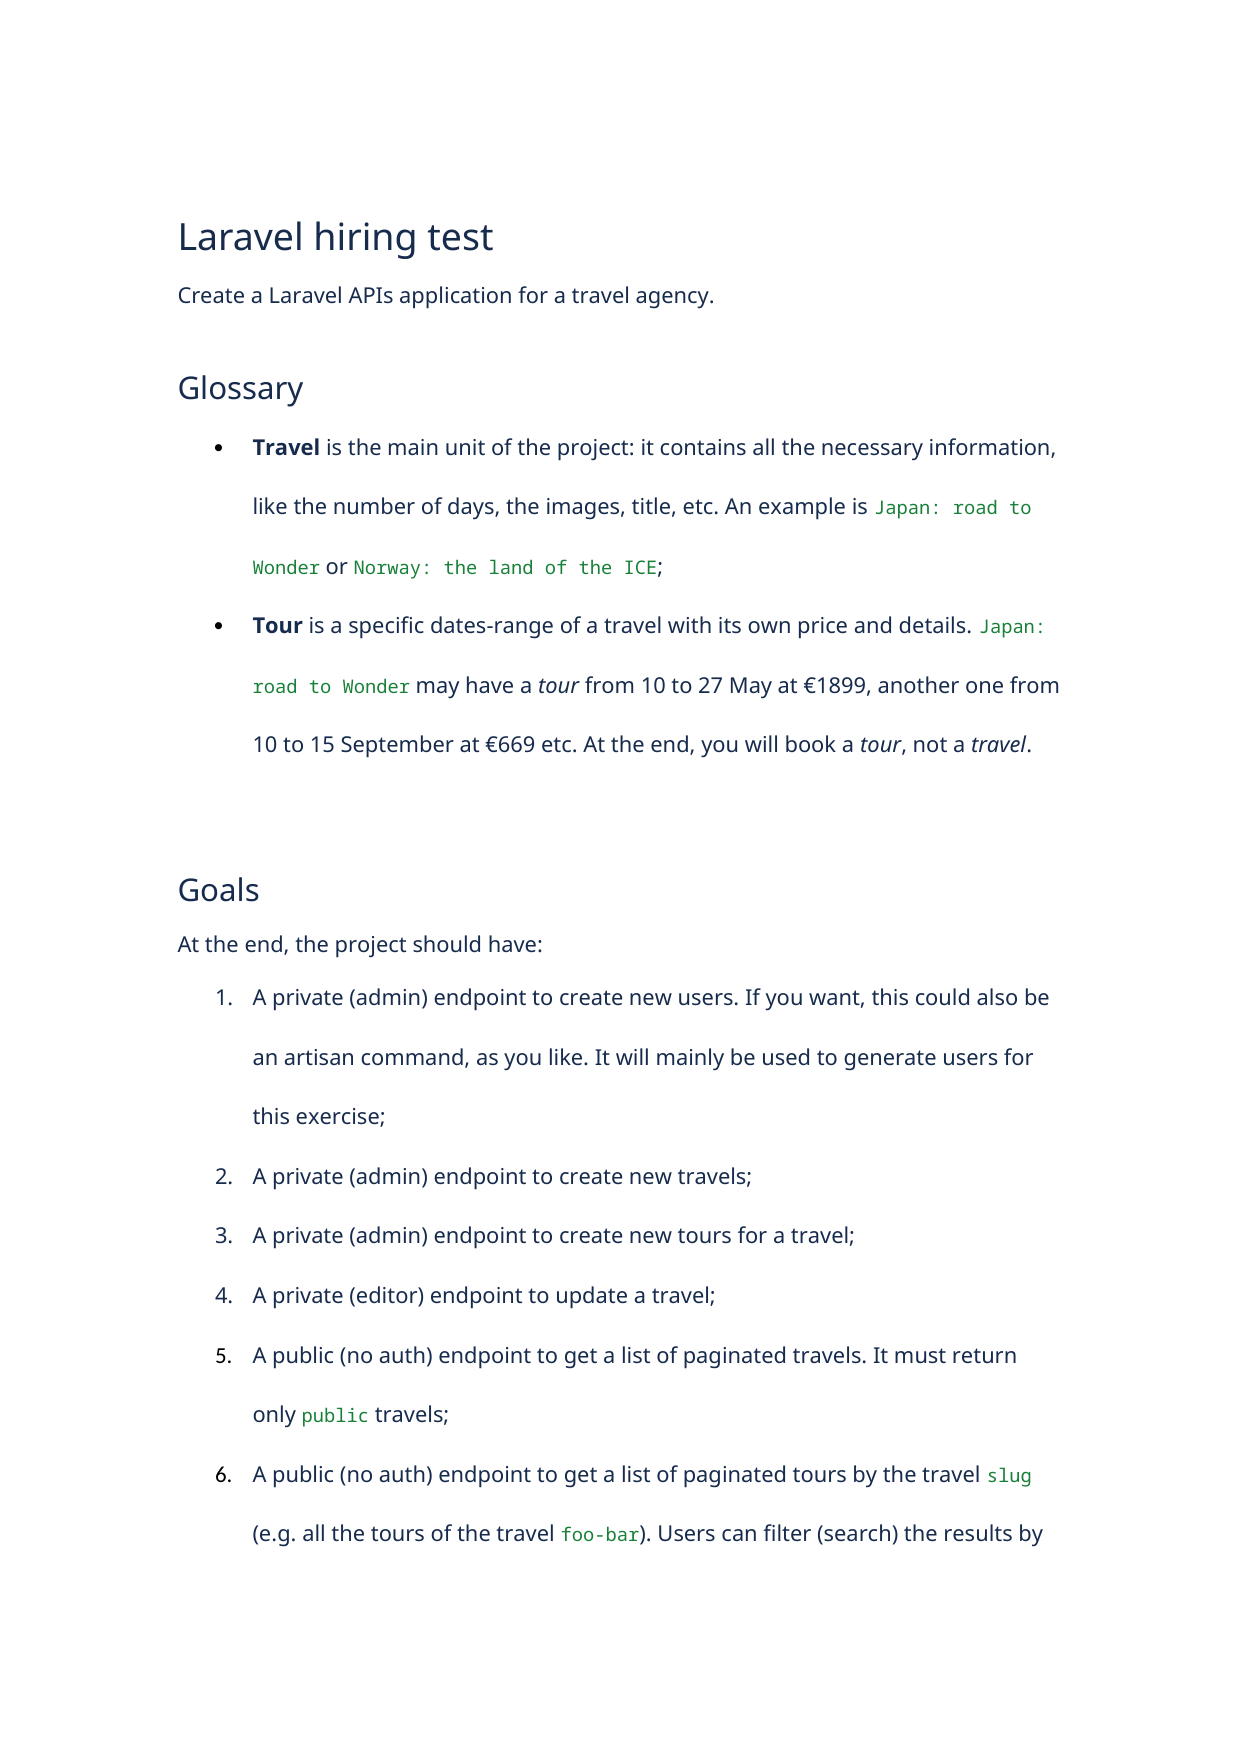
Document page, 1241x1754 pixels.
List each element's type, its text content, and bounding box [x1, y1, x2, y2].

list A private (admin) endpoint to create new travels; [215, 1161, 1063, 1191]
list A public (no auth) endpoint to get a list of paginated tours by the travel slug (e.g. all the tours of the travel foo-bar). Users can filter (search) the results by [215, 1459, 1063, 1548]
list A private (admin) endpoint to create new tours for a travel; [215, 1221, 1063, 1250]
list A private (admin) endpoint to create new users. If you want, this could also be an artisan command, as you like. It will mainly be used to generate users for this exercise; [215, 982, 1063, 1131]
subtitle Glossary [177, 366, 1063, 408]
list A public (no auth) endpoint to get a list of paginated travels. It must return only public travels; [215, 1340, 1063, 1429]
list Travel is the main unit of the project: it contains all the necessary information, like the number of days, the images, title, etc. An example is Japan: road to Wonder or Norway: the land of the ICE; [215, 431, 1063, 580]
list A private (editor) endpoint to update a travel; [215, 1280, 1063, 1310]
list Tour is a specific dates-range of a travel with its own price and details. Japan: road to Wonder may have a tour from 10 to 27 May at €1899, another one from 10 to 15 September at €669 etc. At the end, you will book a tour, not a travel. [215, 610, 1063, 759]
text At the end, the project should have: [177, 929, 1063, 959]
text Create a Laravel APIs application for a travel agency. [177, 280, 1063, 310]
subtitle Laravel hiring test [177, 210, 1063, 261]
subtitle Goals [177, 868, 1063, 911]
